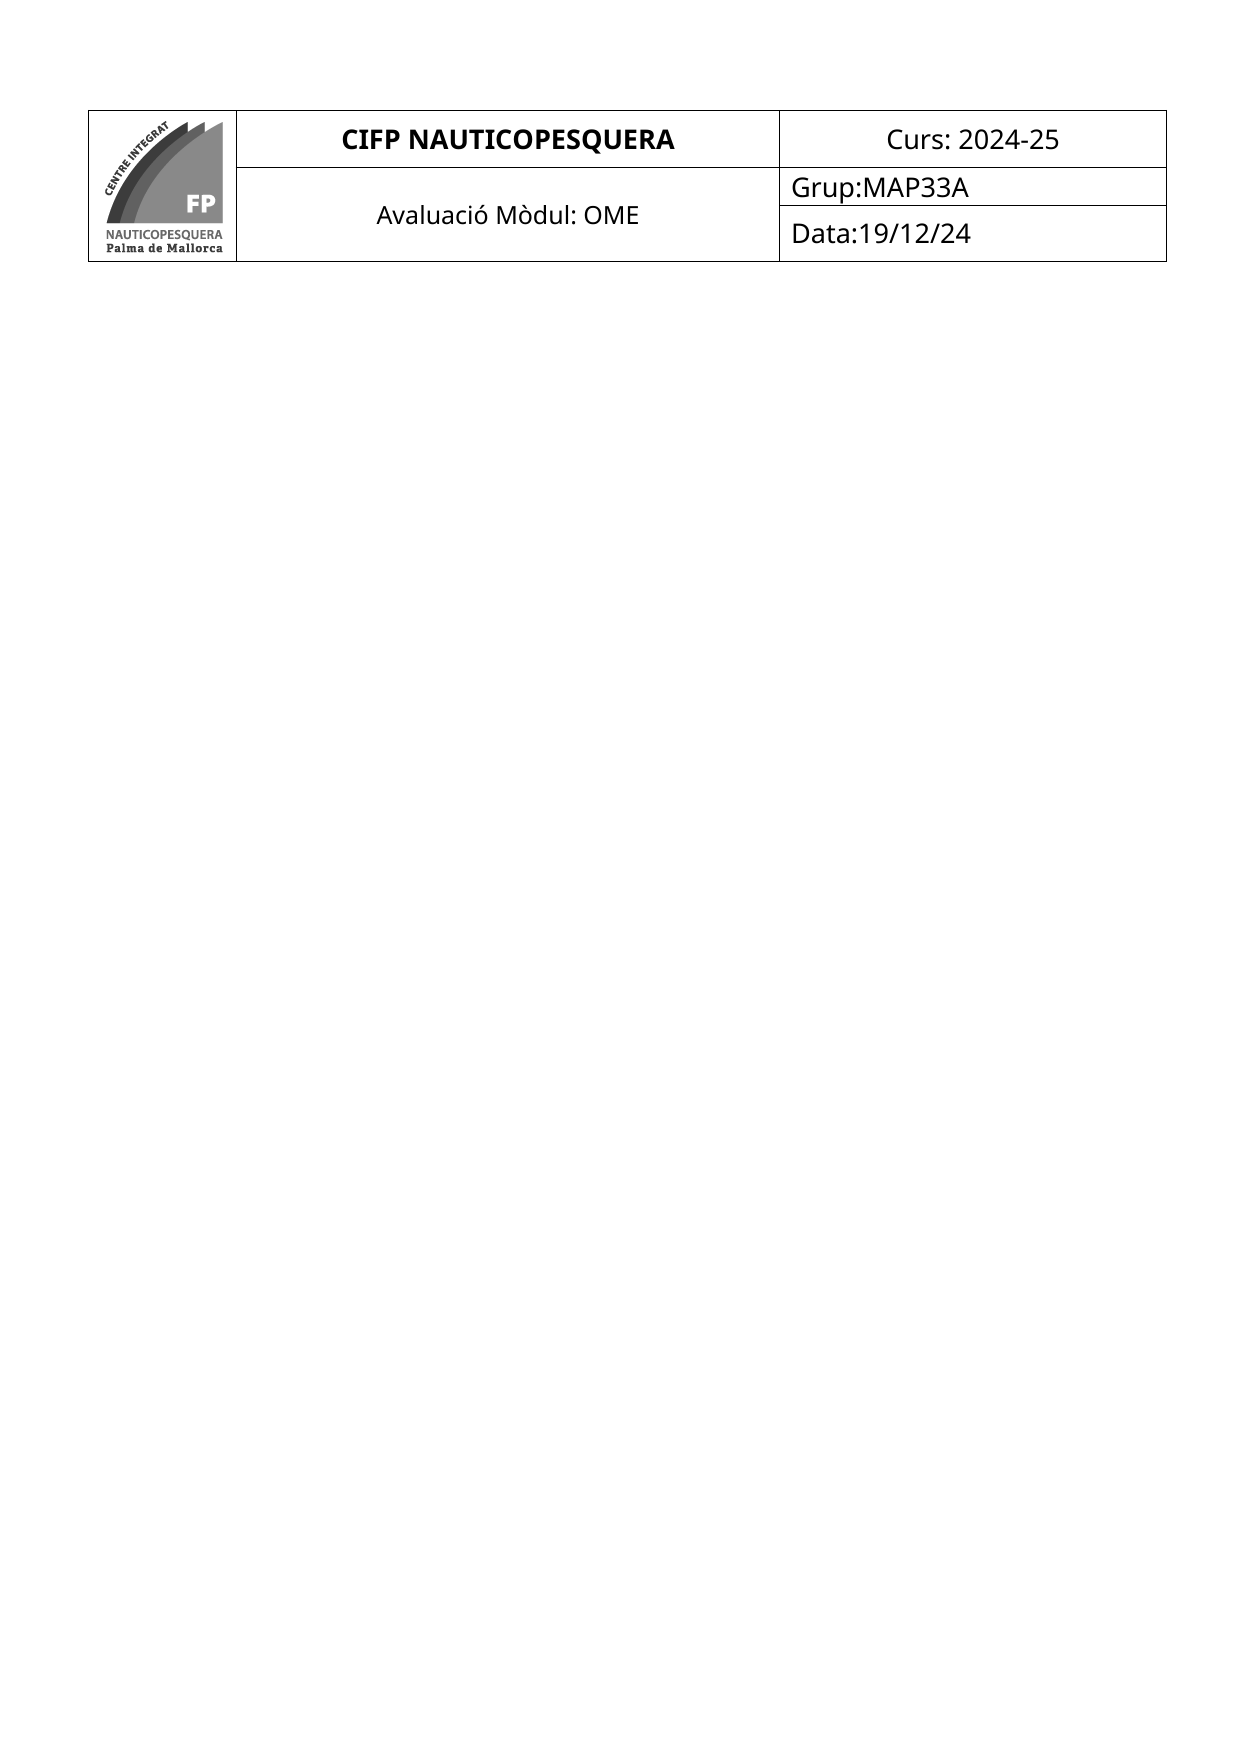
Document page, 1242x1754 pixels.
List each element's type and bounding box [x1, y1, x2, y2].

picture [100, 111, 229, 260]
